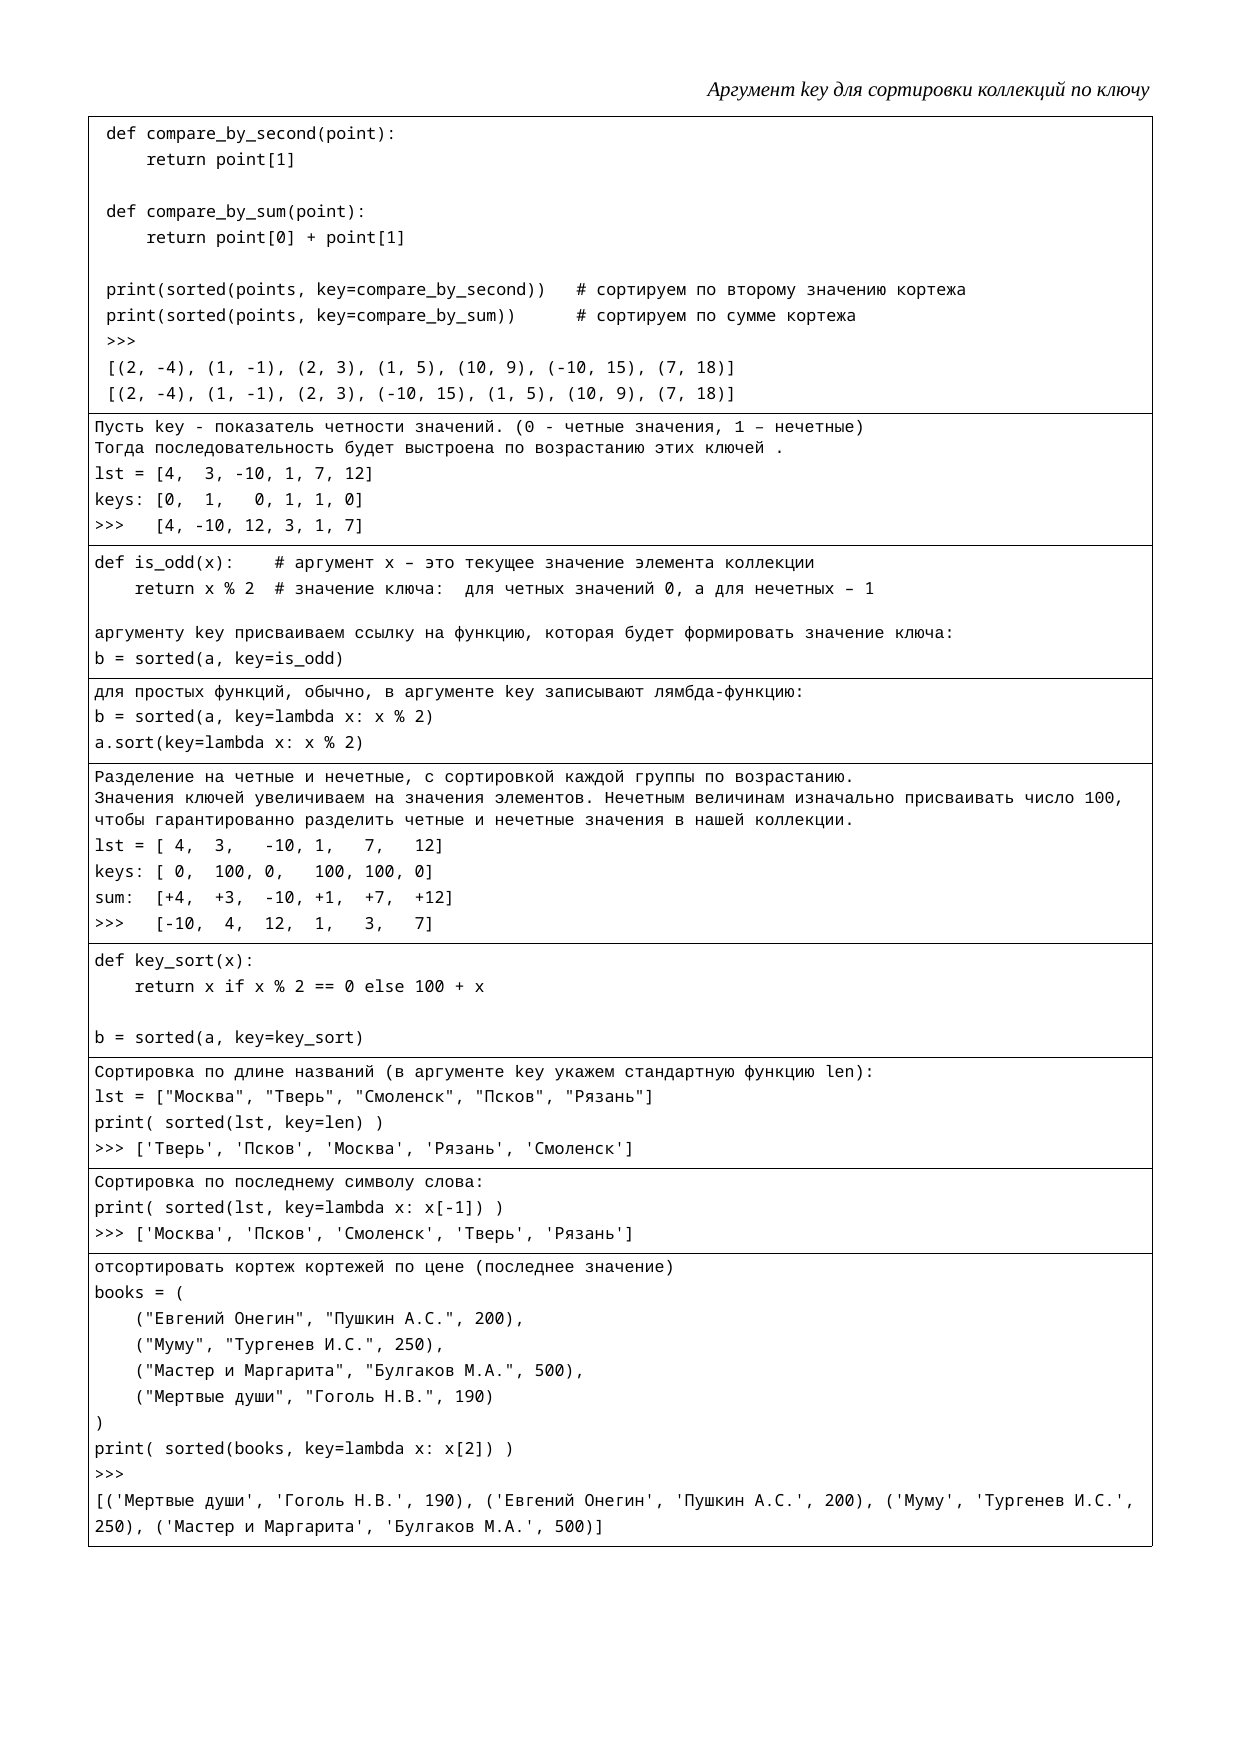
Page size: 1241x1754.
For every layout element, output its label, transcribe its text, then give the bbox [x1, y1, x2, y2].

table_cell для простых функций, обычно, в аргументе key записывают лямбда-функцию: b = sorted(a, key=lambda x: x % 2) a.sort(key=lambda x: x % 2) [89, 679, 1152, 762]
table_cell отсортировать кортеж кортежей по цене (последнее значение) books = ( ("Евгений Онегин", "Пушкин А.С.", 200), ("Муму", "Тургенев И.С.", 250), ("Мастер и Маргарита", "Булгаков М.А.", 500), ("Мертвые души", "Гоголь Н.В.", 190) ) print( sorted(books, key=lambda x: x[2]) ) >>> [('Мертвые души', 'Гоголь Н.В.', 190), ('Евгений Онегин', 'Пушкин А.С.', 200), ('Муму', 'Тургенев И.С.', 250), ('Мастер и Маргарита', 'Булгаков М.А.', 500)] [89, 1254, 1152, 1546]
table_cell Пусть key - показатель четности значений. (0 - четные значения, 1 – нечетные) Тогда последовательность будет выстроена по возрастанию этих ключей . lst = [4, 3, -10, 1, 7, 12] keys: [0, 1, 0, 1, 1, 0] >>> [4, -10, 12, 3, 1, 7] [89, 414, 1152, 545]
table_cell Сортировка по длине названий (в аргументе key укажем стандартную функцию len): lst = ["Москва", "Тверь", "Смоленск", "Псков", "Рязань"] print( sorted(lst, key=len) ) >>> ['Тверь', 'Псков', 'Москва', 'Рязань', 'Смоленск'] [89, 1058, 1152, 1168]
table_cell def compare_by_second(point): return point[1] def compare_by_sum(point): return point[0] + point[1] print(sorted(points, key=compare_by_second)) # сортируем по второму значению кортежа print(sorted(points, key=compare_by_sum)) # сортируем по сумме кортежа >>> [(2, -4), (1, -1), (2, 3), (1, 5), (10, 9), (-10, 15), (7, 18)] [(2, -4), (1, -1), (2, 3), (-10, 15), (1, 5), (10, 9), (7, 18)] [89, 117, 1152, 413]
table_cell def key_sort(x): return x if x % 2 == 0 else 100 + x b = sorted(a, key=key_sort) [89, 944, 1152, 1057]
table_cell Разделение на четные и нечетные, с сортировкой каждой группы по возрастанию. Значения ключей увеличиваем на значения элементов. Нечетным величинам изначально присваивать число 100, чтобы гарантированно разделить четные и нечетные значения в нашей коллекции. lst = [ 4, 3, -10, 1, 7, 12] keys: [ 0, 100, 0, 100, 100, 0] sum: [+4, +3, -10, +1, +7, +12] >>> [-10, 4, 12, 1, 3, 7] [89, 764, 1152, 943]
table_cell def is_odd(x): # аргумент x – это текущее значение элемента коллекции return x % 2 # значение ключа: для четных значений 0, а для нечетных – 1 аргументу key присваиваем ссылку на функцию, которая будет формировать значение ключа: b = sorted(a, key=is_odd) [89, 546, 1152, 678]
table_cell Cортировка по последнему символу слова: print( sorted(lst, key=lambda x: x[-1]) ) >>> ['Москва', 'Псков', 'Смоленск', 'Тверь', 'Рязань'] [89, 1169, 1152, 1253]
